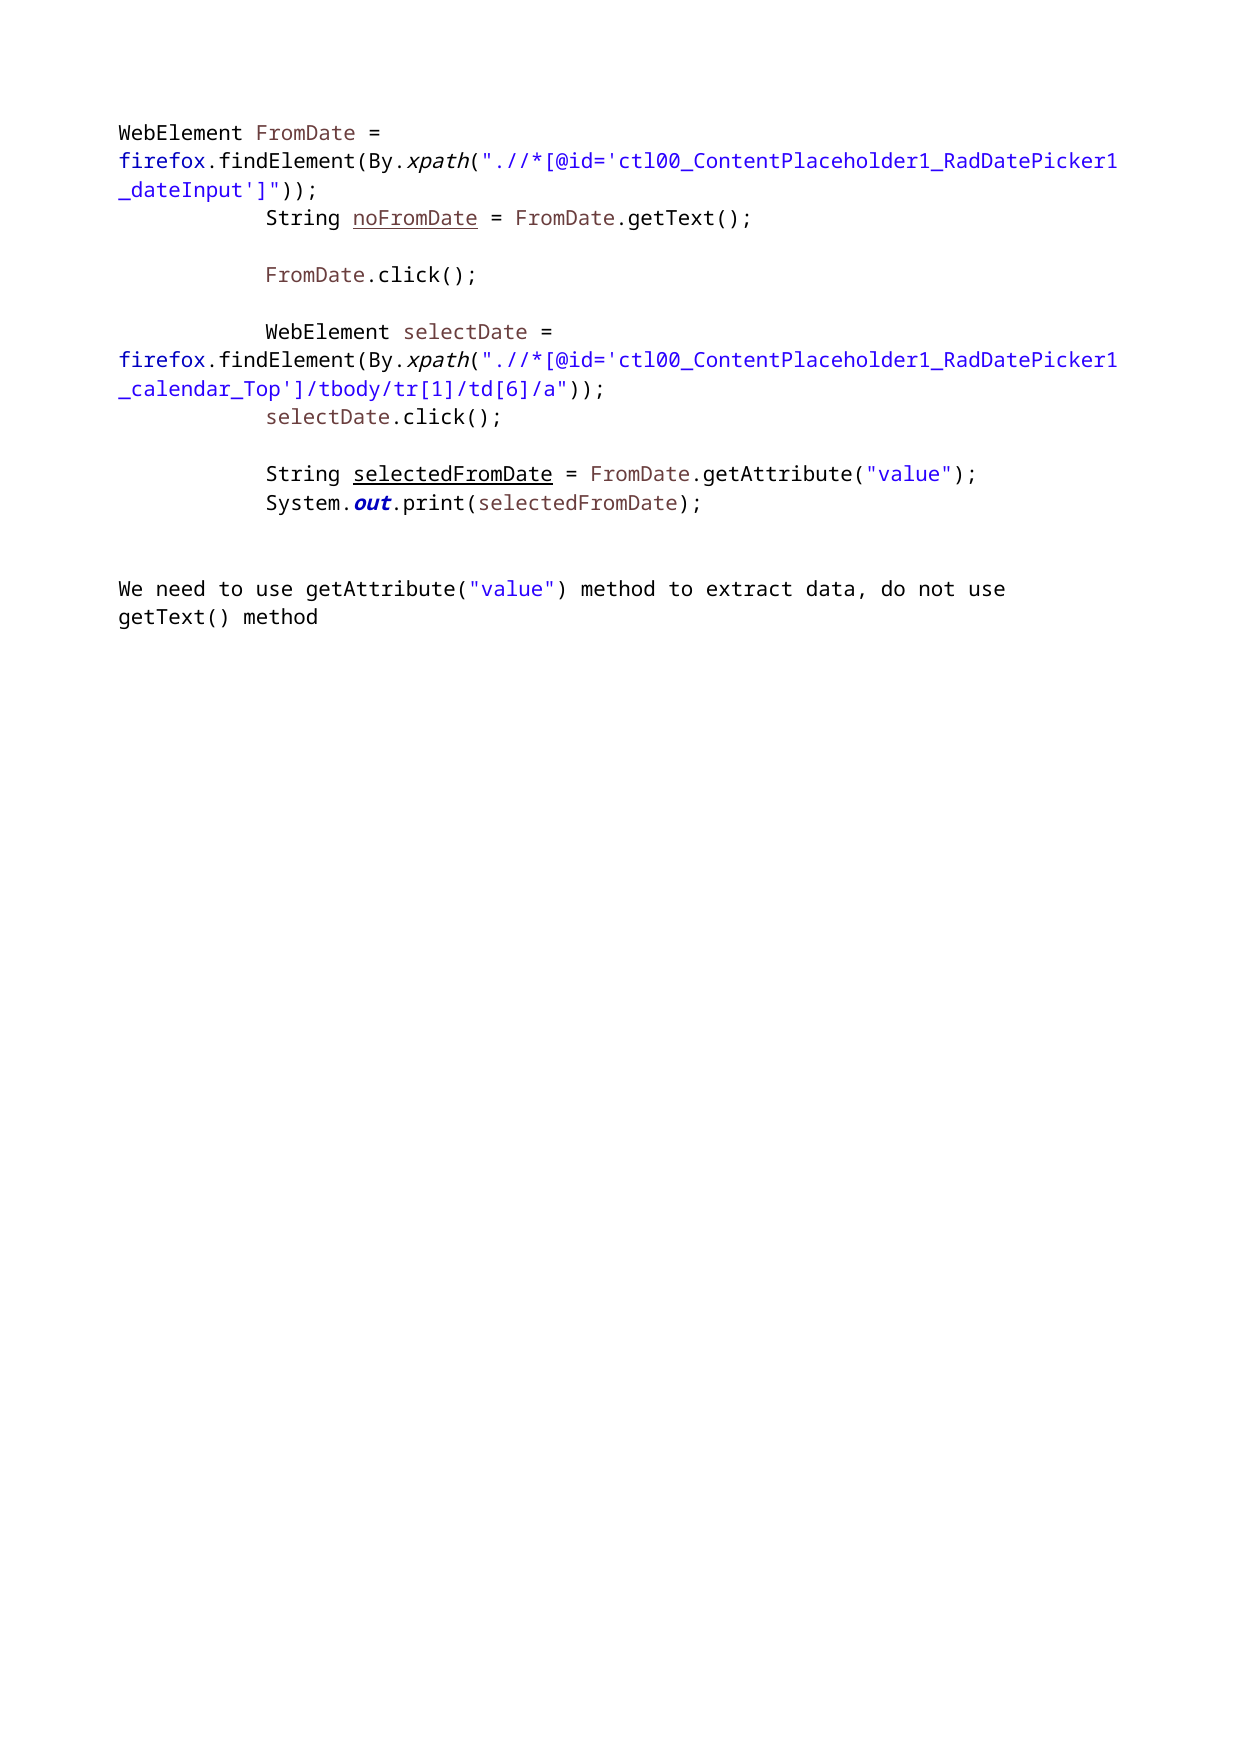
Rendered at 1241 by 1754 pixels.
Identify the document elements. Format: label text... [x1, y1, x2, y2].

text We need to use getAttribute("value") method to extract data, do not use getText() method [118, 574, 1122, 631]
text FromDate.click(); [118, 260, 1122, 289]
text WebElement FromDate = firefox.findElement(By.xpath(".//*[@id='ctl00_ContentPlaceholder1_RadDatePicker1_dateInput']")); [118, 118, 1122, 203]
text String selectedFromDate = FromDate.getAttribute("value"); [118, 459, 1122, 488]
text selectDate.click(); [118, 402, 1122, 431]
text WebElement selectDate = firefox.findElement(By.xpath(".//*[@id='ctl00_ContentPlaceholder1_RadDatePicker1_calendar_Top']/tbody/tr[1]/td[6]/a")); [118, 317, 1122, 402]
text String noFromDate = FromDate.getText(); [118, 203, 1122, 232]
text System.out.print(selectedFromDate); [118, 488, 1122, 516]
